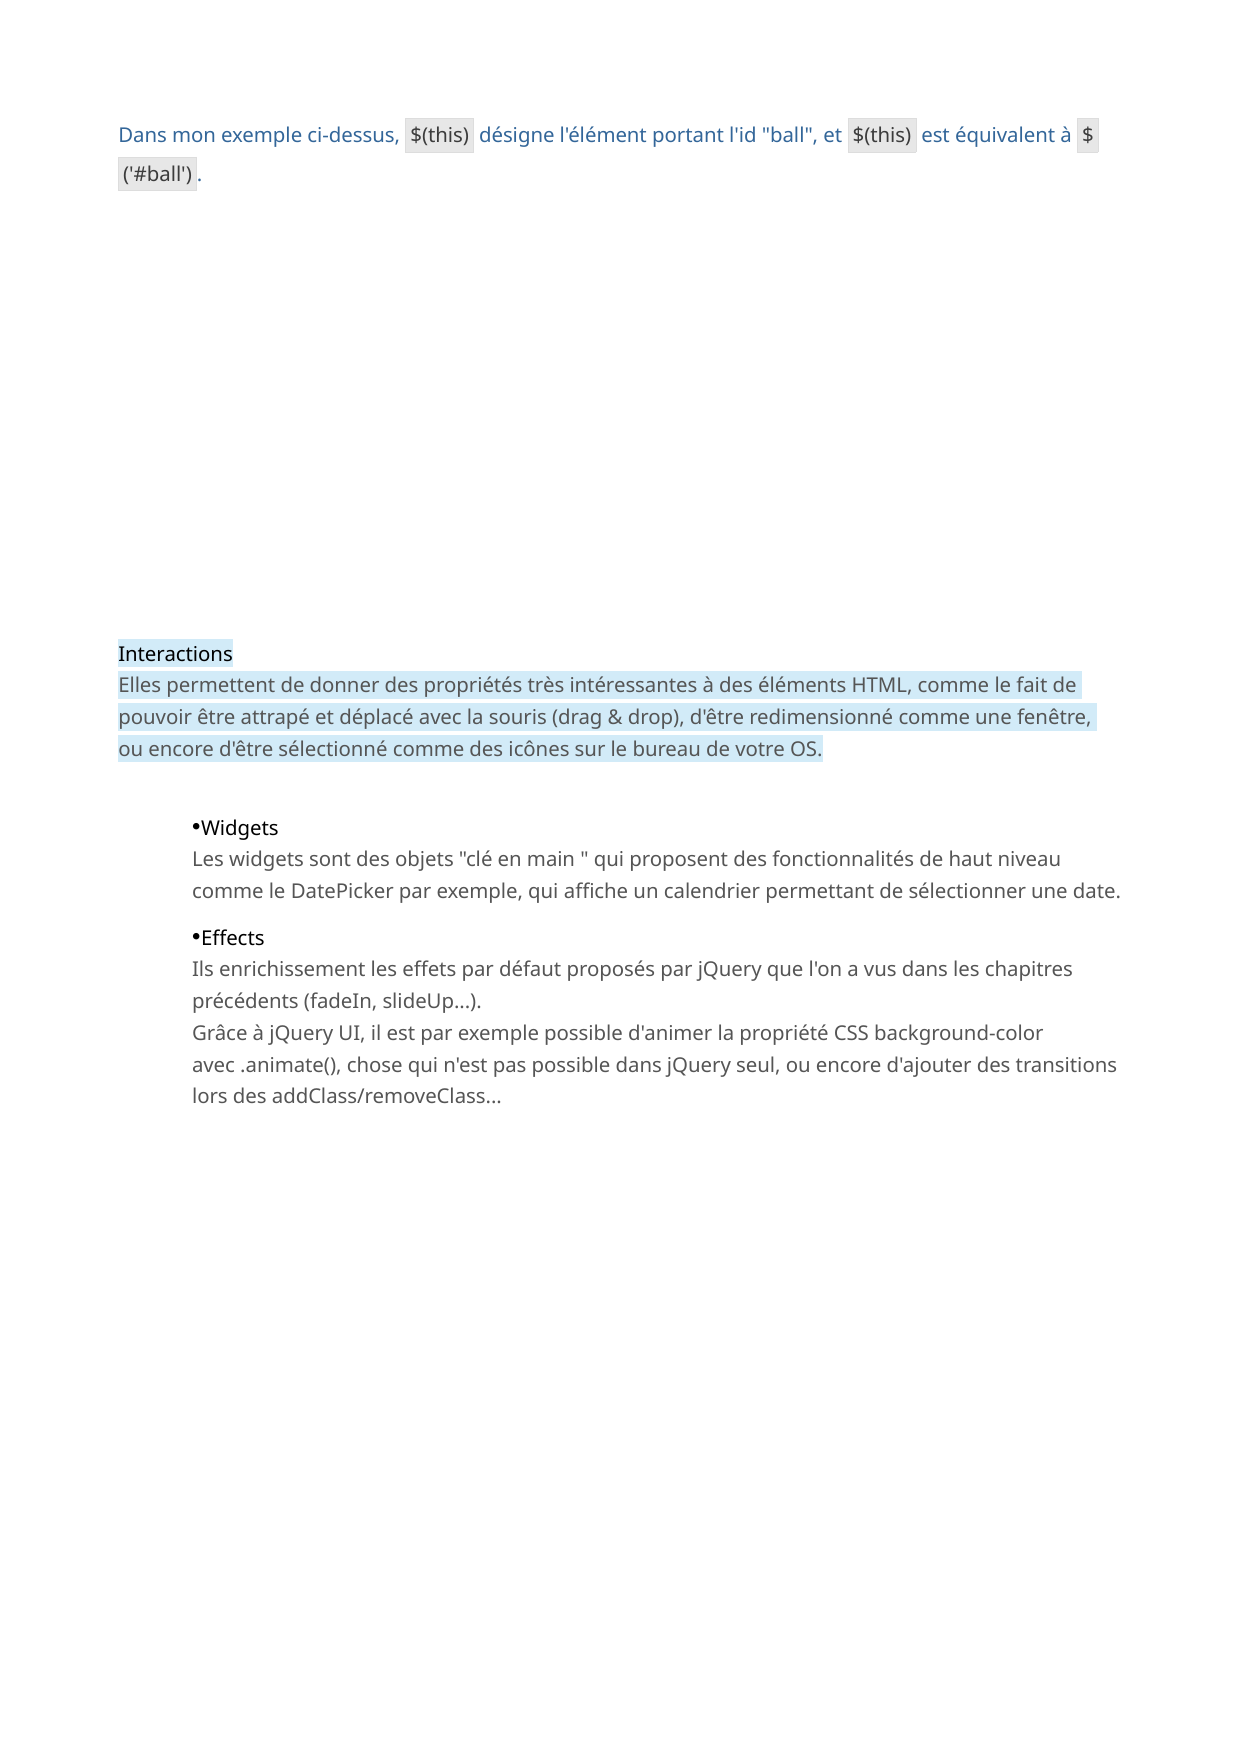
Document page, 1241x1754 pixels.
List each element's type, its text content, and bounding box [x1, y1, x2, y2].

text Dans mon exemple ci-dessus, $(this) désigne l'élément portant l'id "ball", et $(this) est équivalent à $('#ball'). [118, 118, 1122, 191]
text Interactions Elles permettent de donner des propriétés très intéressantes à des éléments HTML, comme le fait de pouvoir être attrapé et déplacé avec la souris (drag & drop), d'être redimensionné comme une fenêtre, ou encore d'être sélectionné comme des icônes sur le bureau de votre OS. [118, 639, 1122, 762]
list Widgets Les widgets sont des objets "clé en main " qui proposent des fonctionnalités de haut niveau comme le DatePicker par exemple, qui affiche un calendrier permettant de sélectionner une date. [118, 813, 1122, 904]
list Effects Ils enrichissement les effets par défaut proposés par jQuery que l'on a vus dans les chapitres précédents (fadeIn, slideUp...). Grâce à jQuery UI, il est par exemple possible d'animer la propriété CSS background-color avec .animate(), chose qui n'est pas possible dans jQuery seul, ou encore d'ajouter des transitions lors des addClass/removeClass... [118, 923, 1122, 1110]
